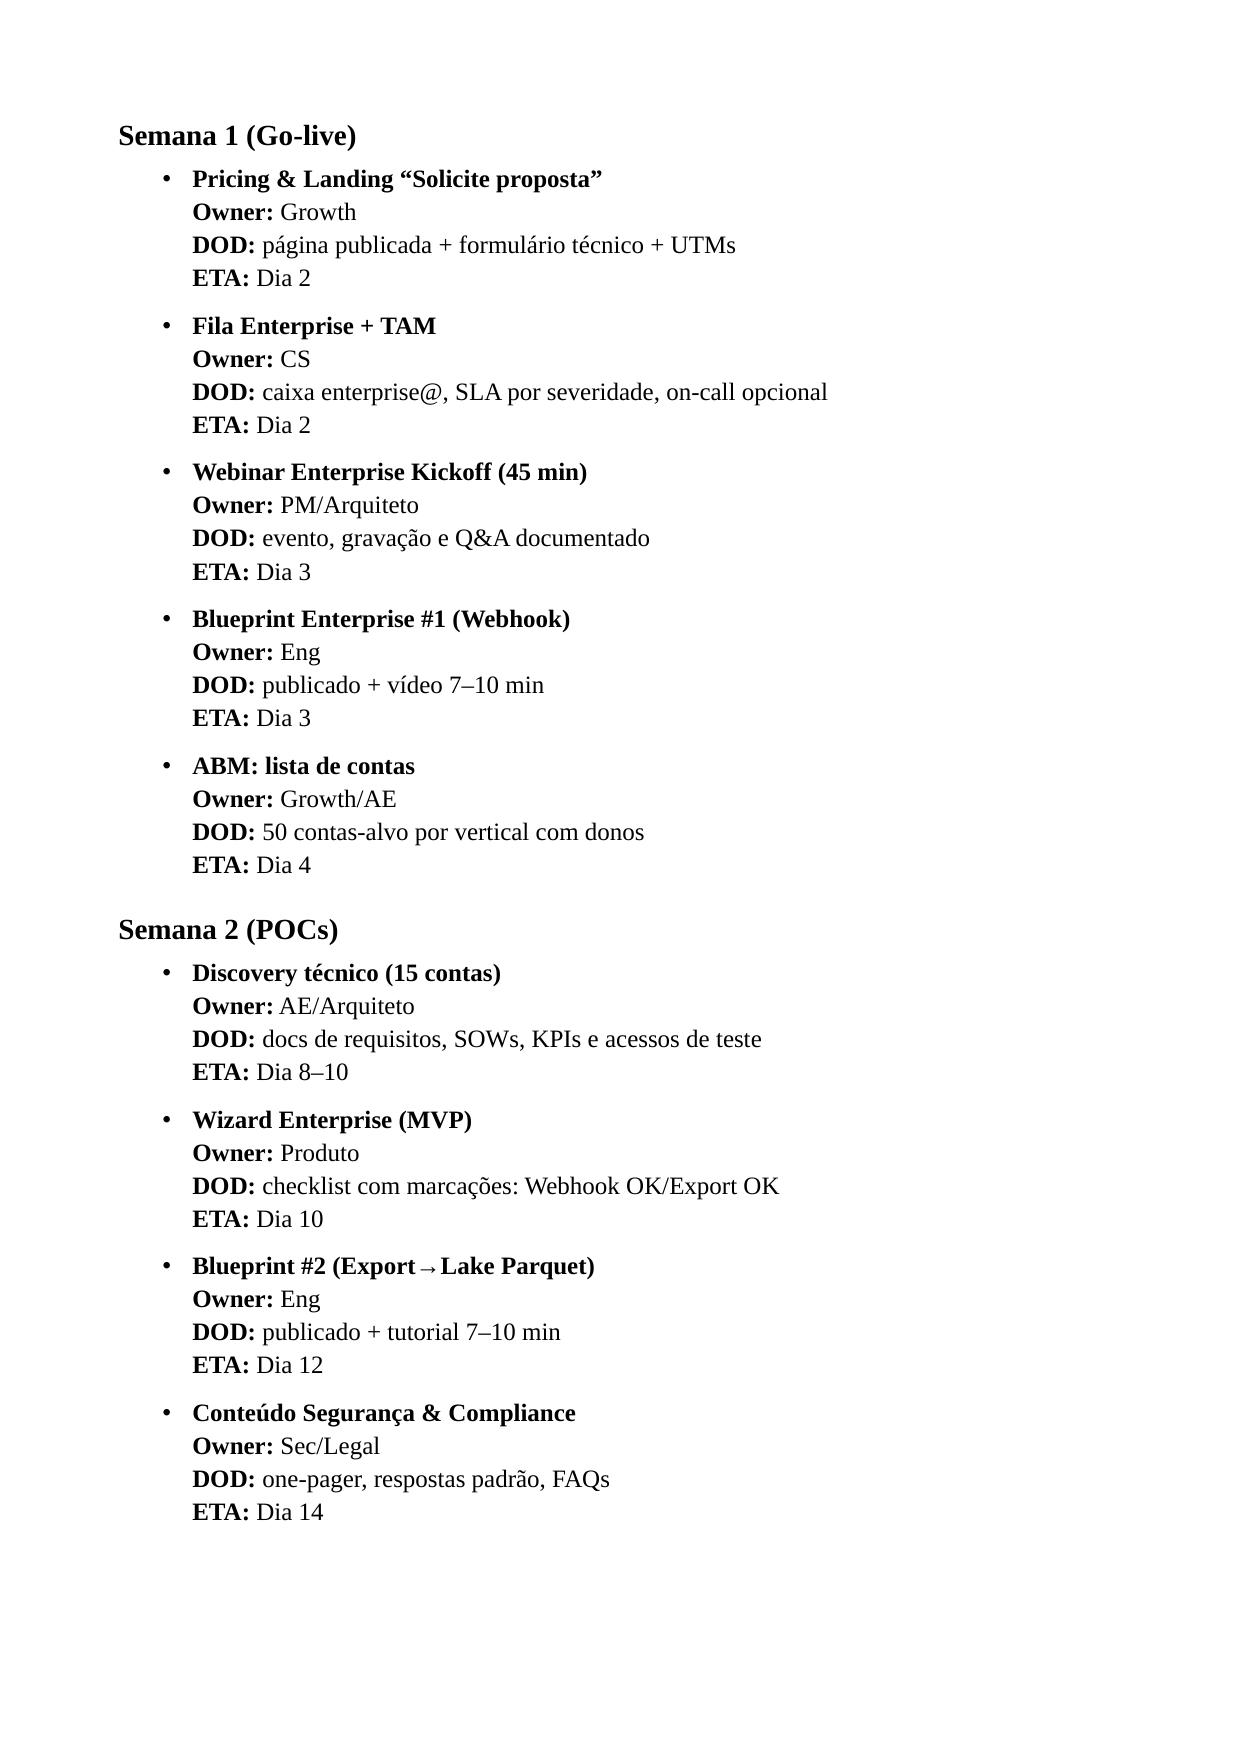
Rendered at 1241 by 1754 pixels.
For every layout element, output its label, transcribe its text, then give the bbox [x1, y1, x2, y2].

list Conteúdo Segurança & Compliance Owner: Sec/Legal DOD: one‑pager, respostas padrão, FAQs ETA: Dia 14 [162, 1398, 1122, 1526]
list Discovery técnico (15 contas) Owner: AE/Arquiteto DOD: docs de requisitos, SOWs, KPIs e acessos de teste ETA: Dia 8–10 [162, 958, 1122, 1086]
list ABM: lista de contas Owner: Growth/AE DOD: 50 contas-alvo por vertical com donos ETA: Dia 4 [162, 751, 1122, 879]
subtitle Semana 1 (Go‑live) [118, 118, 1122, 152]
list Wizard Enterprise (MVP) Owner: Produto DOD: checklist com marcações: Webhook OK/Export OK ETA: Dia 10 [162, 1105, 1122, 1233]
list Fila Enterprise + TAM Owner: CS DOD: caixa enterprise@, SLA por severidade, on-call opcional ETA: Dia 2 [162, 311, 1122, 439]
list Blueprint #2 (Export→Lake Parquet) Owner: Eng DOD: publicado + tutorial 7–10 min ETA: Dia 12 [162, 1251, 1122, 1379]
list Pricing & Landing “Solicite proposta” Owner: Growth DOD: página publicada + formulário técnico + UTMs ETA: Dia 2 [162, 164, 1122, 292]
subtitle Semana 2 (POCs) [118, 912, 1122, 946]
list Blueprint Enterprise #1 (Webhook) Owner: Eng DOD: publicado + vídeo 7–10 min ETA: Dia 3 [162, 604, 1122, 732]
list Webinar Enterprise Kickoff (45 min) Owner: PM/Arquiteto DOD: evento, gravação e Q&A documentado ETA: Dia 3 [162, 457, 1122, 585]
